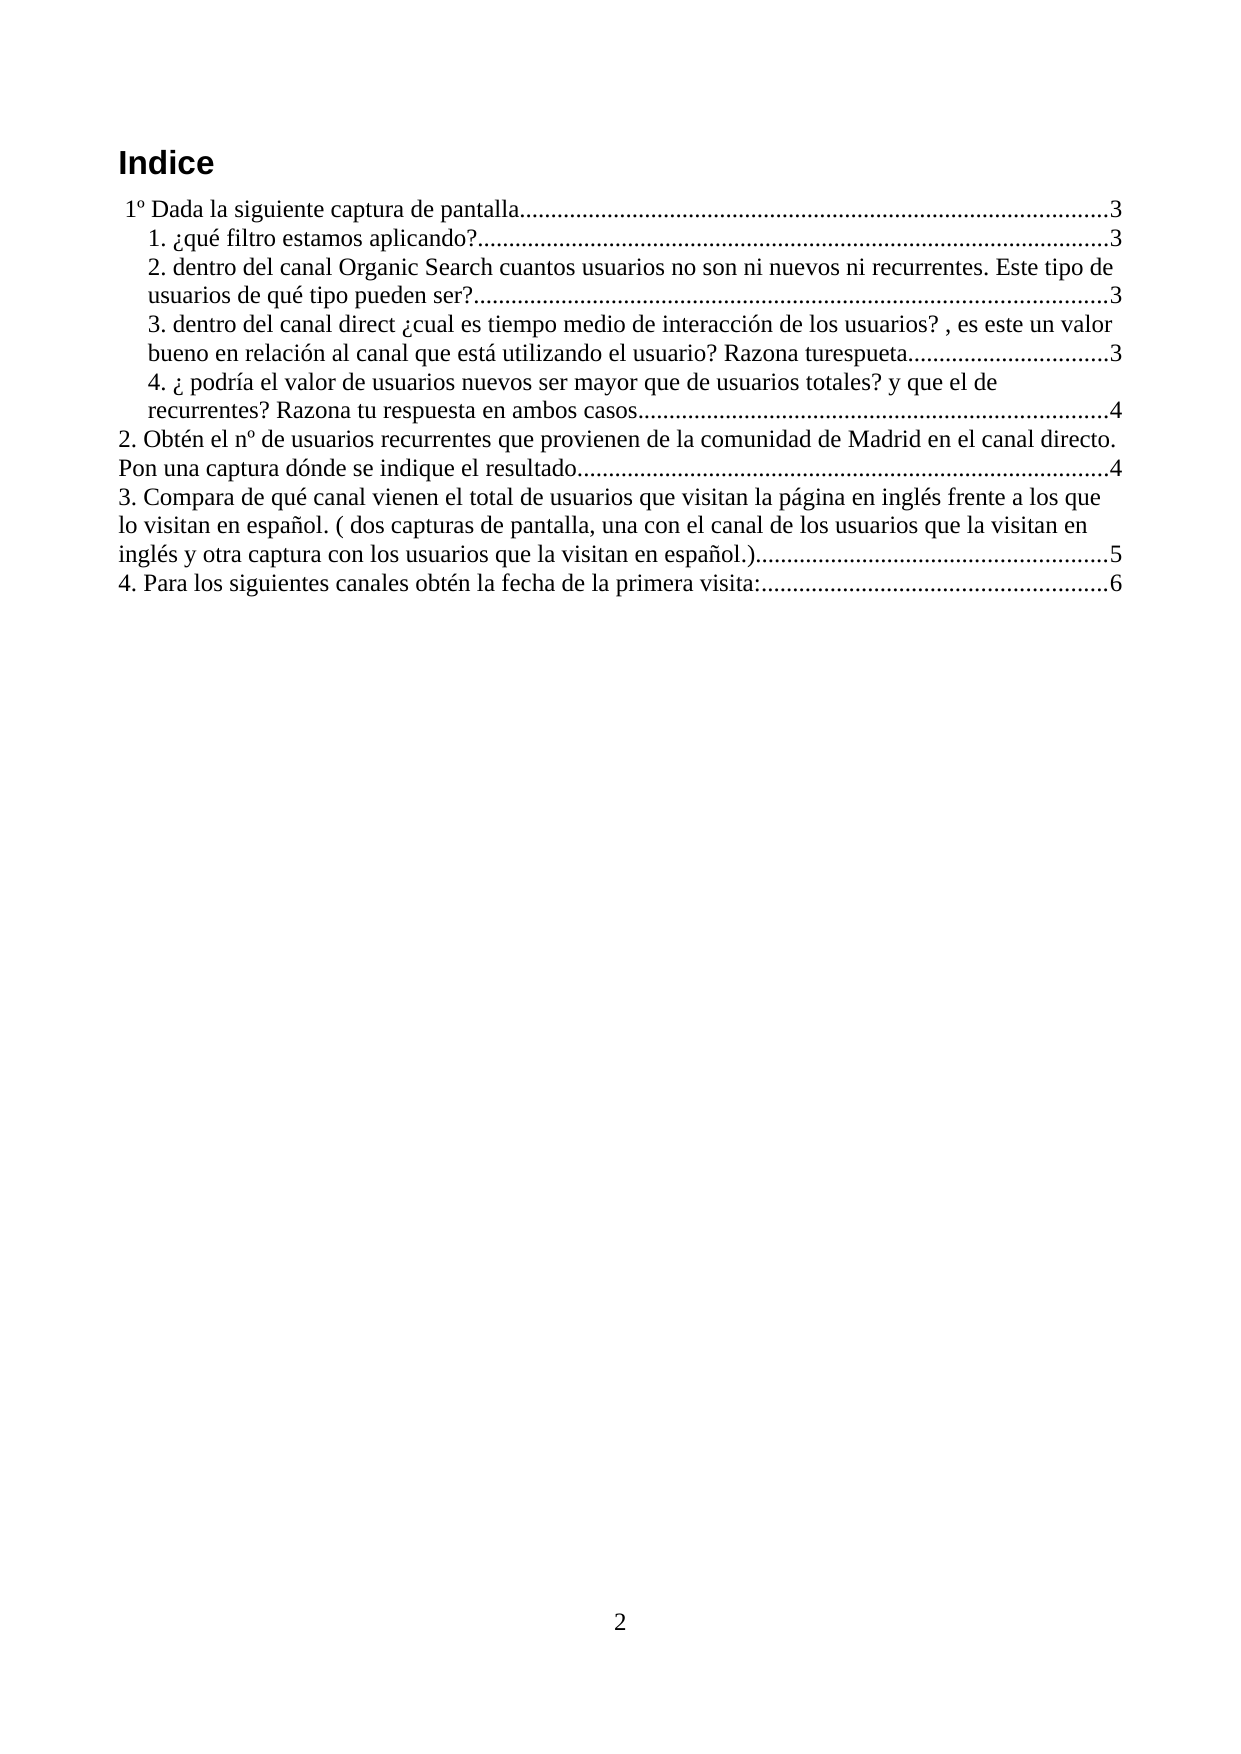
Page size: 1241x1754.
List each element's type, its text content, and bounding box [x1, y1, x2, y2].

text 3. Compara de qué canal vienen el total de usuarios que visitan la página en inglés frente a los que lo visitan en español. ( dos capturas de pantalla, una con el canal de los usuarios que la visitan en inglés y otra captura con los usuarios que la visitan en español.) 5 [118, 482, 1122, 568]
text 1º Dada la siguiente captura de pantalla 3 [118, 194, 1122, 223]
text 1. ¿qué filtro estamos aplicando? 3 [148, 223, 1122, 252]
text 4. Para los siguientes canales obtén la fecha de la primera visita: 6 [118, 568, 1122, 597]
text 2. Obtén el nº de usuarios recurrentes que provienen de la comunidad de Madrid en el canal directo. Pon una captura dónde se indique el resultado. 4 [118, 424, 1122, 482]
text 3. dentro del canal direct ¿cual es tiempo medio de interacción de los usuarios? , es este un valor bueno en relación al canal que está utilizando el usuario? Razona turespueta. 3 [148, 309, 1122, 367]
text 4. ¿ podría el valor de usuarios nuevos ser mayor que de usuarios totales? y que el de recurrentes? Razona tu respuesta en ambos casos. 4 [148, 367, 1122, 424]
subtitle Indice [118, 143, 1122, 182]
text 2. dentro del canal Organic Search cuantos usuarios no son ni nuevos ni recurrentes. Este tipo de usuarios de qué tipo pueden ser? 3 [148, 252, 1122, 309]
